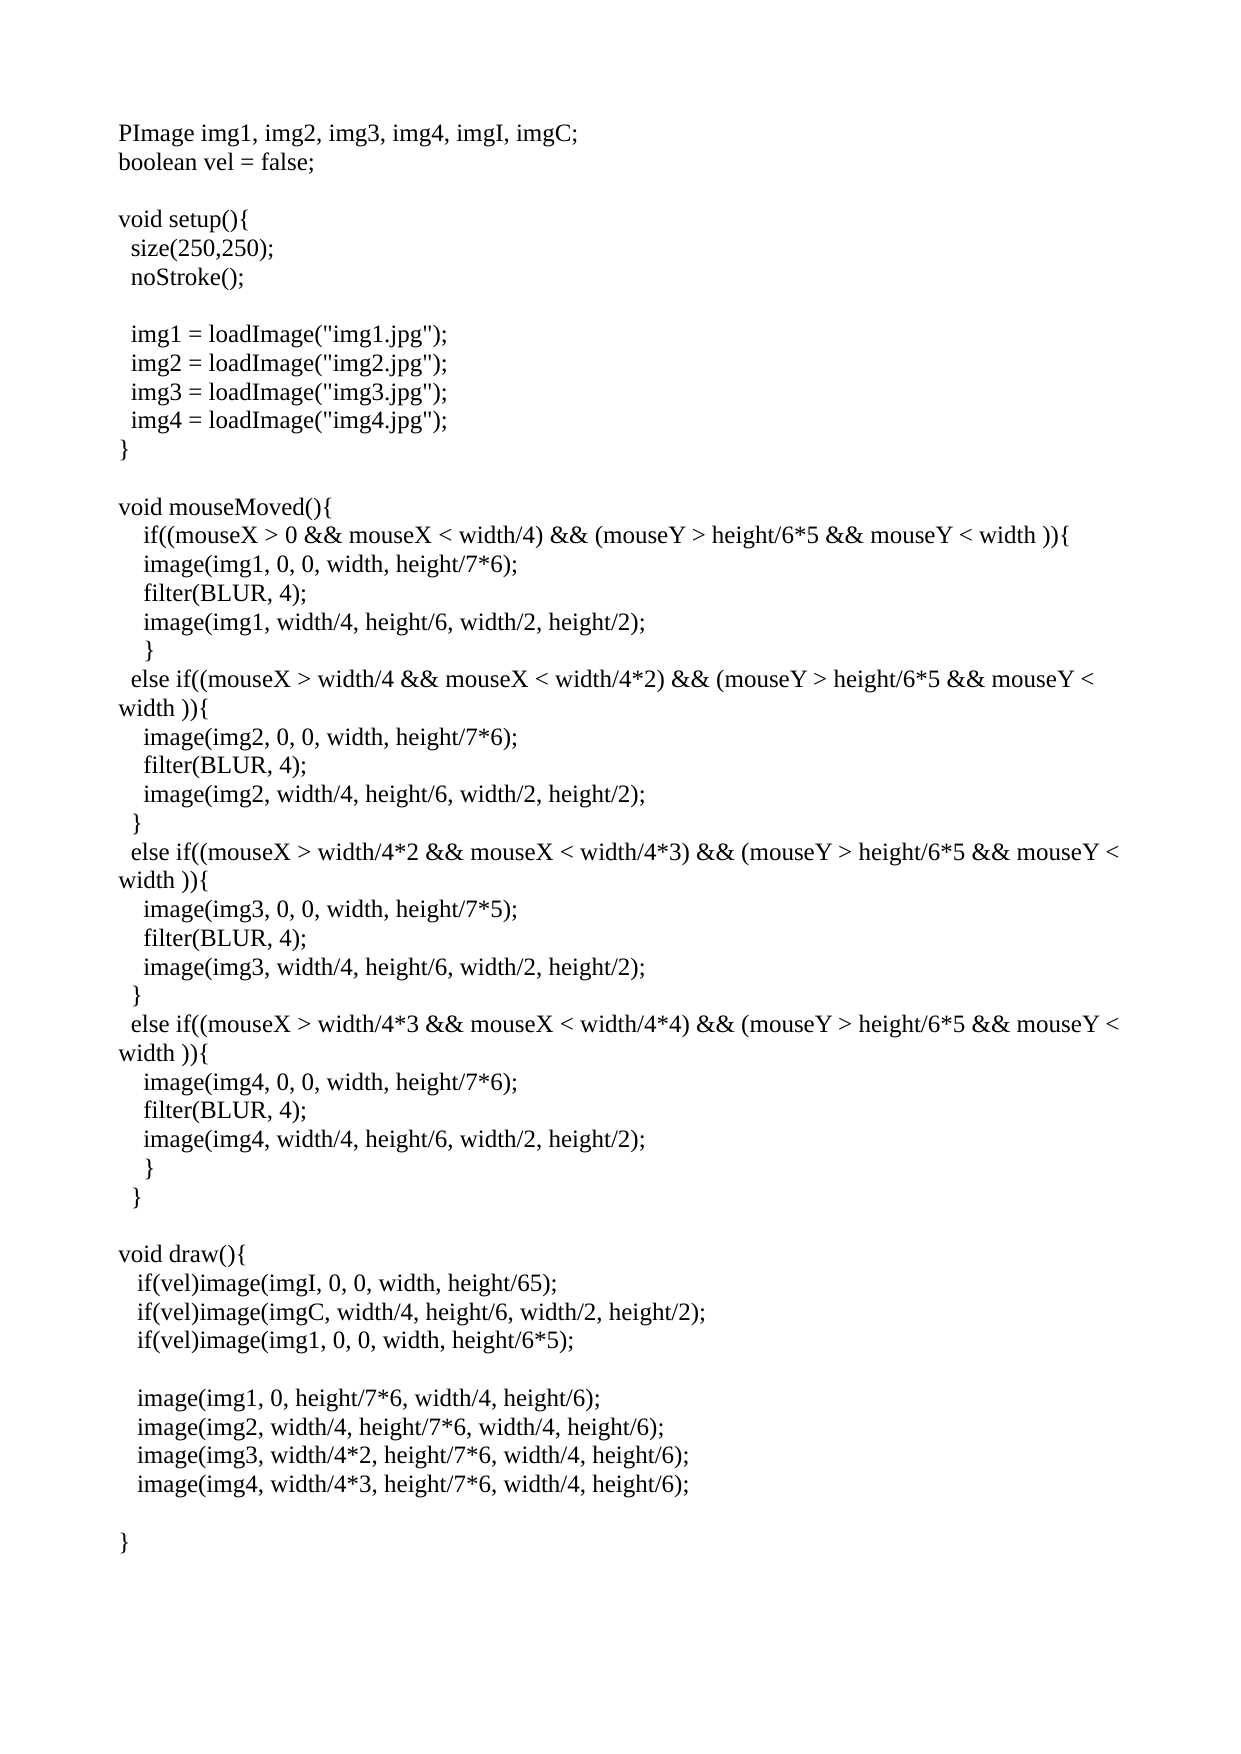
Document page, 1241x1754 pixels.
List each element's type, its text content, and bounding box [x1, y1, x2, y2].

text void mouseMoved(){ [118, 492, 1122, 521]
text void setup(){ [118, 204, 1122, 233]
text } [118, 808, 1122, 837]
text filter(BLUR, 4); [118, 923, 1122, 952]
text } [118, 1182, 1122, 1211]
text size(250,250); [118, 233, 1122, 262]
text boolean vel = false; [118, 147, 1122, 176]
text else if((mouseX > width/4*2 && mouseX < width/4*3) && (mouseY > height/6*5 && mouseY < width )){ [118, 837, 1122, 894]
text image(img4, 0, 0, width, height/7*6); [118, 1067, 1122, 1096]
text else if((mouseX > width/4*3 && mouseX < width/4*4) && (mouseY > height/6*5 && mouseY < width )){ [118, 1009, 1122, 1067]
text filter(BLUR, 4); [118, 751, 1122, 779]
text if(vel)image(imgI, 0, 0, width, height/65); [118, 1268, 1122, 1297]
text image(img3, width/4*2, height/7*6, width/4, height/6); [118, 1441, 1122, 1469]
text image(img4, width/4, height/6, width/2, height/2); [118, 1124, 1122, 1153]
text void draw(){ [118, 1239, 1122, 1268]
text filter(BLUR, 4); [118, 578, 1122, 607]
text img2 = loadImage("img2.jpg"); [118, 348, 1122, 377]
text img4 = loadImage("img4.jpg"); [118, 406, 1122, 434]
text image(img1, width/4, height/6, width/2, height/2); [118, 607, 1122, 636]
text } [118, 1527, 1122, 1556]
text } [118, 1153, 1122, 1182]
text } [118, 636, 1122, 664]
text image(img3, width/4, height/6, width/2, height/2); [118, 952, 1122, 981]
text image(img1, 0, 0, width, height/7*6); [118, 549, 1122, 578]
text else if((mouseX > width/4 && mouseX < width/4*2) && (mouseY > height/6*5 && mouseY < width )){ [118, 664, 1122, 722]
text if(vel)image(imgC, width/4, height/6, width/2, height/2); [118, 1297, 1122, 1326]
text noStroke(); [118, 262, 1122, 291]
text image(img2, 0, 0, width, height/7*6); [118, 722, 1122, 751]
text image(img2, width/4, height/7*6, width/4, height/6); [118, 1412, 1122, 1441]
text } [118, 434, 1122, 463]
text if(vel)image(img1, 0, 0, width, height/6*5); [118, 1326, 1122, 1354]
text img1 = loadImage("img1.jpg"); [118, 319, 1122, 348]
text image(img4, width/4*3, height/7*6, width/4, height/6); [118, 1469, 1122, 1498]
text filter(BLUR, 4); [118, 1096, 1122, 1124]
text image(img1, 0, height/7*6, width/4, height/6); [118, 1383, 1122, 1412]
text } [118, 981, 1122, 1009]
text img3 = loadImage("img3.jpg"); [118, 377, 1122, 406]
text PImage img1, img2, img3, img4, imgI, imgC; [118, 118, 1122, 147]
text image(img3, 0, 0, width, height/7*5); [118, 894, 1122, 923]
text if((mouseX > 0 && mouseX < width/4) && (mouseY > height/6*5 && mouseY < width )){ [118, 521, 1122, 549]
text image(img2, width/4, height/6, width/2, height/2); [118, 779, 1122, 808]
